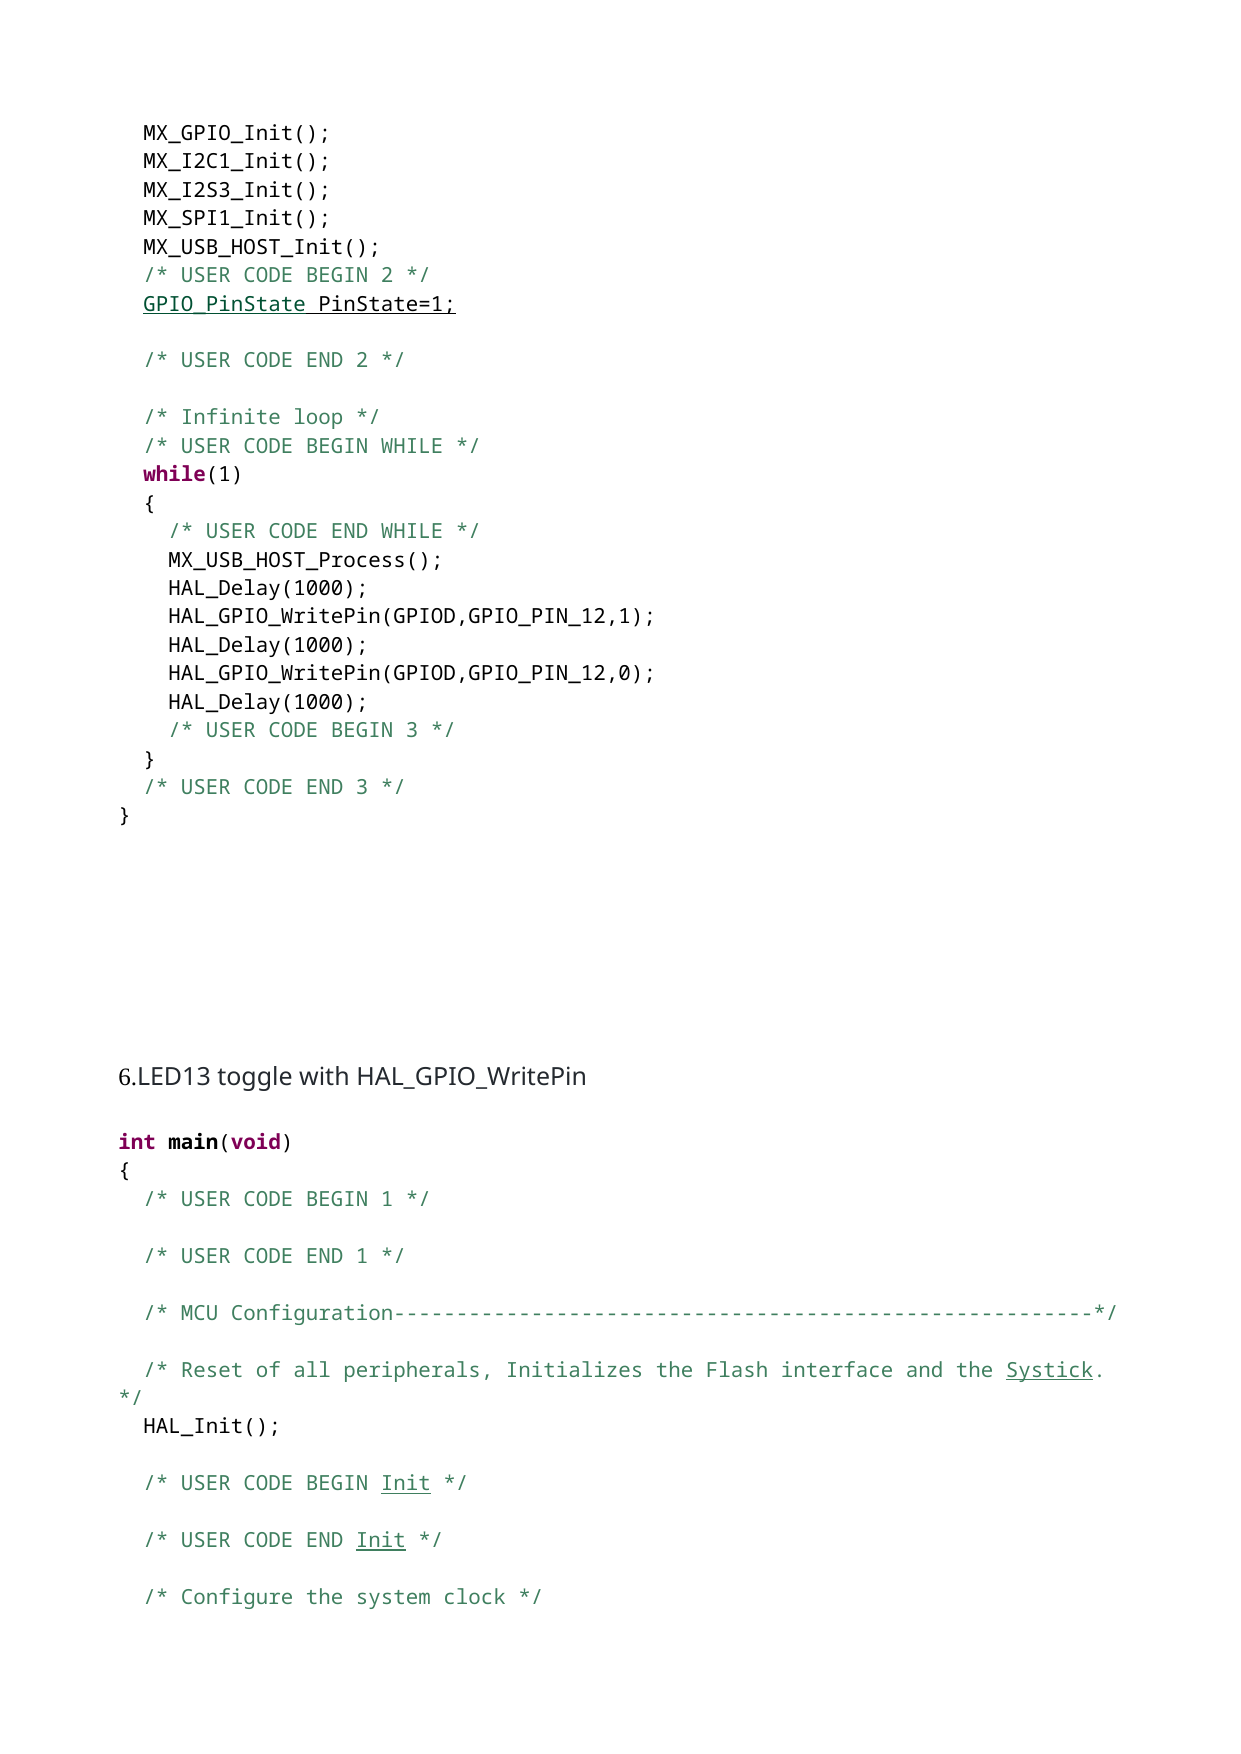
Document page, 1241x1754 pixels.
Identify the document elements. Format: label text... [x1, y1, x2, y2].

text /* USER CODE BEGIN WHILE */ [118, 431, 1122, 459]
text } [118, 801, 1122, 829]
text /* USER CODE END 2 */ [118, 346, 1122, 374]
text /* USER CODE BEGIN 2 */ [118, 260, 1122, 289]
text MX_GPIO_Init(); [118, 118, 1122, 147]
text int main(void) [118, 1127, 1122, 1156]
text HAL_Delay(1000); [118, 630, 1122, 658]
text while(1) [118, 459, 1122, 488]
text MX_SPI1_Init(); [118, 203, 1122, 232]
text /* USER CODE END Init */ [118, 1525, 1122, 1554]
text HAL_Delay(1000); [118, 687, 1122, 715]
text { [118, 488, 1122, 516]
text MX_USB_HOST_Init(); [118, 232, 1122, 260]
text /* USER CODE BEGIN Init */ [118, 1468, 1122, 1497]
text MX_I2S3_Init(); [118, 175, 1122, 203]
text HAL_Init(); [118, 1412, 1122, 1440]
text } [118, 744, 1122, 772]
text MX_I2C1_Init(); [118, 147, 1122, 175]
text { [118, 1156, 1122, 1184]
text /* USER CODE BEGIN 3 */ [118, 715, 1122, 744]
text /* Reset of all peripherals, Initializes the Flash interface and the Systick. */ [118, 1355, 1122, 1412]
text /* Configure the system clock */ [118, 1582, 1122, 1611]
text /* MCU Configuration--------------------------------------------------------*/ [118, 1298, 1122, 1326]
text /* USER CODE END 1 */ [118, 1241, 1122, 1269]
text /* USER CODE END WHILE */ [118, 516, 1122, 545]
text HAL_GPIO_WritePin(GPIOD,GPIO_PIN_12,0); [118, 658, 1122, 687]
text HAL_GPIO_WritePin(GPIOD,GPIO_PIN_12,1); [118, 602, 1122, 630]
text /* Infinite loop */ [118, 402, 1122, 431]
text HAL_Delay(1000); [118, 573, 1122, 602]
text 6.LED13 toggle with HAL_GPIO_WritePin [118, 1059, 1122, 1093]
text GPIO_PinState PinState=1; [118, 289, 1122, 317]
text /* USER CODE BEGIN 1 */ [118, 1184, 1122, 1212]
text MX_USB_HOST_Process(); [118, 545, 1122, 573]
text /* USER CODE END 3 */ [118, 772, 1122, 801]
